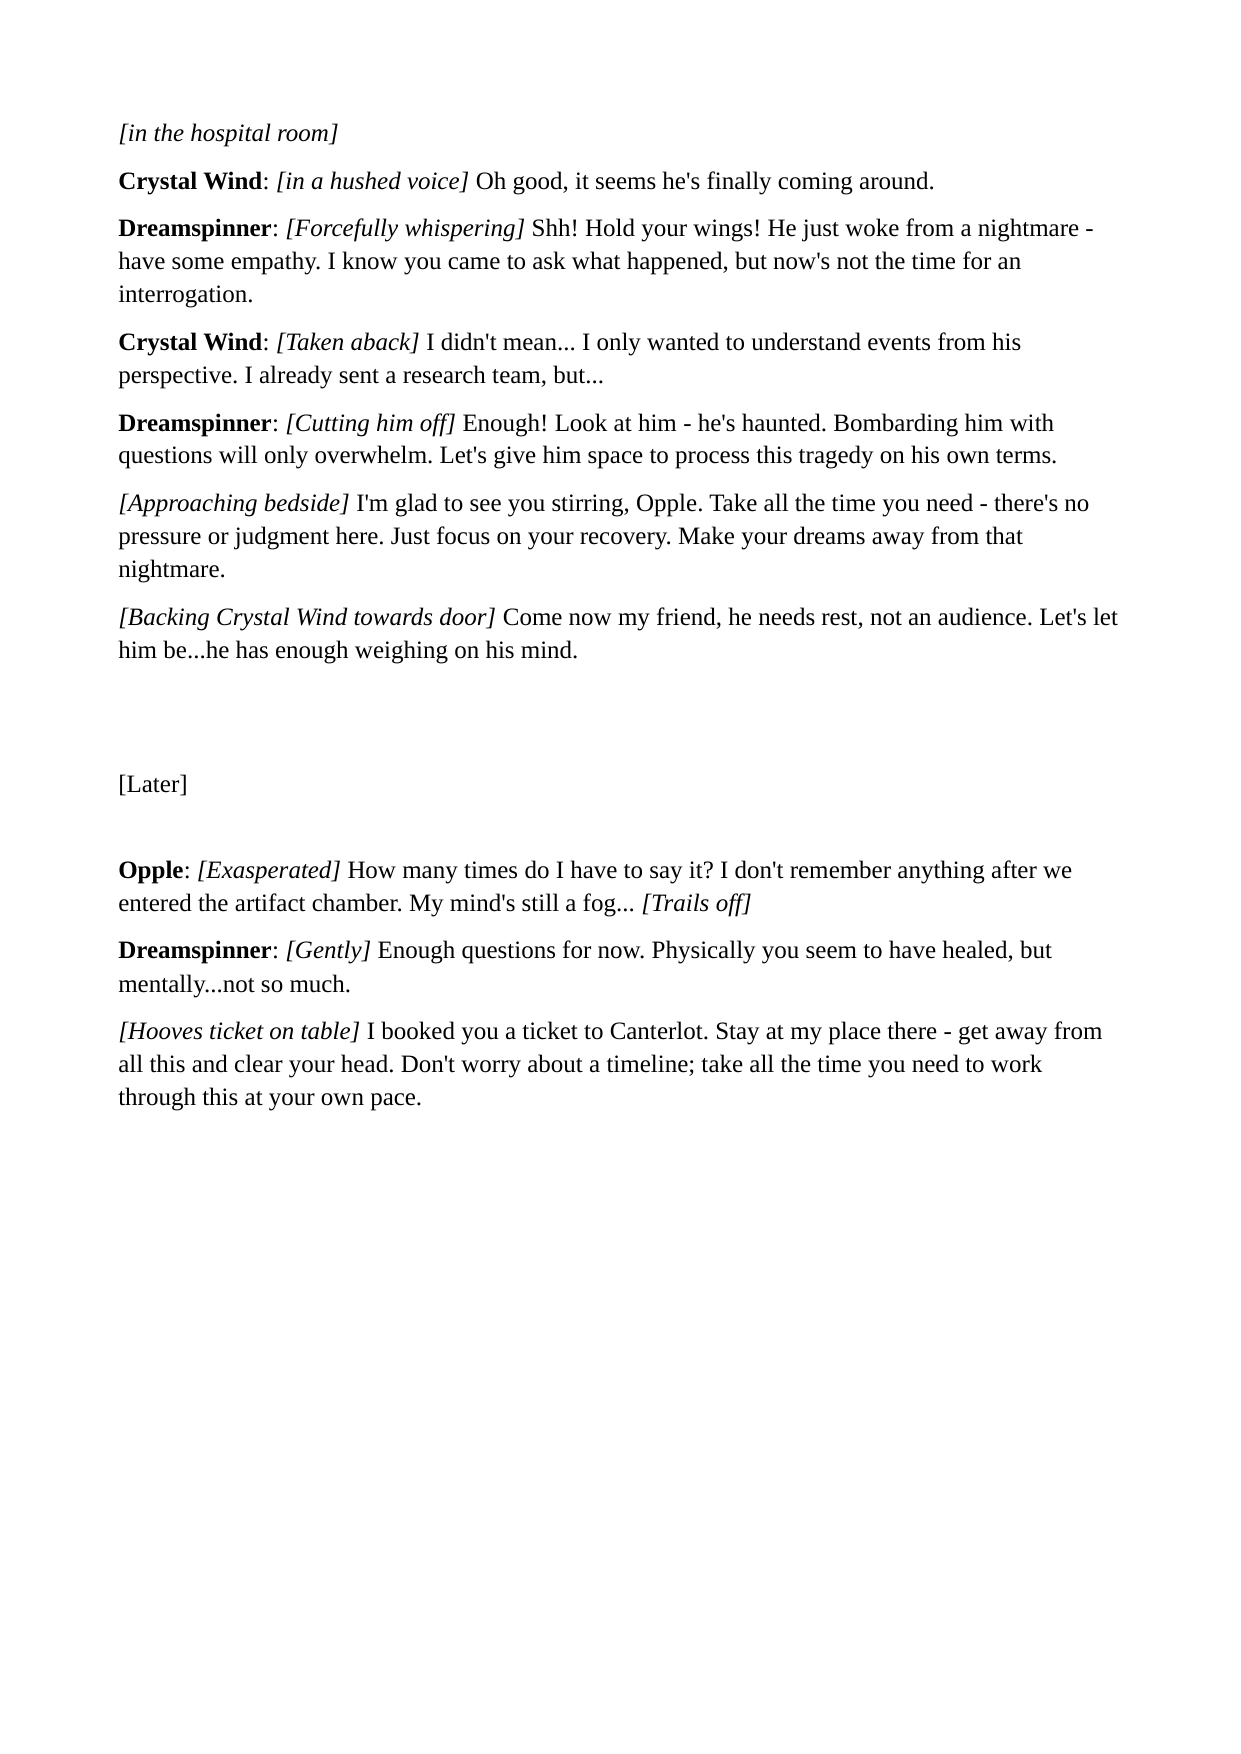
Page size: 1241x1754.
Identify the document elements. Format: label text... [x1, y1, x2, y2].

text Crystal Wind: [in a hushed voice] Oh good, it seems he's finally coming around. [118, 166, 1122, 194]
text [in the hospital room] [118, 118, 1122, 147]
text [Approaching bedside] I'm glad to see you stirring, Opple. Take all the time you need - there's no pressure or judgment here. Just focus on your recovery. Make your dreams away from that nightmare. [118, 488, 1122, 583]
text Crystal Wind: [Taken aback] I didn't mean... I only wanted to understand events from his perspective. I already sent a research team, but... [118, 327, 1122, 389]
text Dreamspinner: [Cutting him off] Enough! Look at him - he's haunted. Bombarding him with questions will only overwhelm. Let's give him space to process this tragedy on his own terms. [118, 408, 1122, 469]
text Dreamspinner: [Gently] Enough questions for now. Physically you seem to have healed, but mentally...not so much. [118, 936, 1122, 997]
text Dreamspinner: [Forcefully whispering] Shh! Hold your wings! He just woke from a nightmare - have some empathy. I know you came to ask what happened, but now's not the time for an interrogation. [118, 213, 1122, 308]
text Opple: [Exasperated] How many times do I have to say it? I don't remember anything after we entered the artifact chamber. My mind's still a fog... [Trails off] [118, 855, 1122, 917]
text [Later] [118, 769, 1122, 797]
text [Hooves ticket on table] I booked you a ticket to Canterlot. Stay at my place there - get away from all this and clear your head. Don't worry about a timeline; take all the time you need to work through this at your own pace. [118, 1016, 1122, 1111]
text [Backing Crystal Wind towards door] Come now my friend, he needs rest, not an audience. Let's let him be...he has enough weighing on his mind. [118, 602, 1122, 664]
